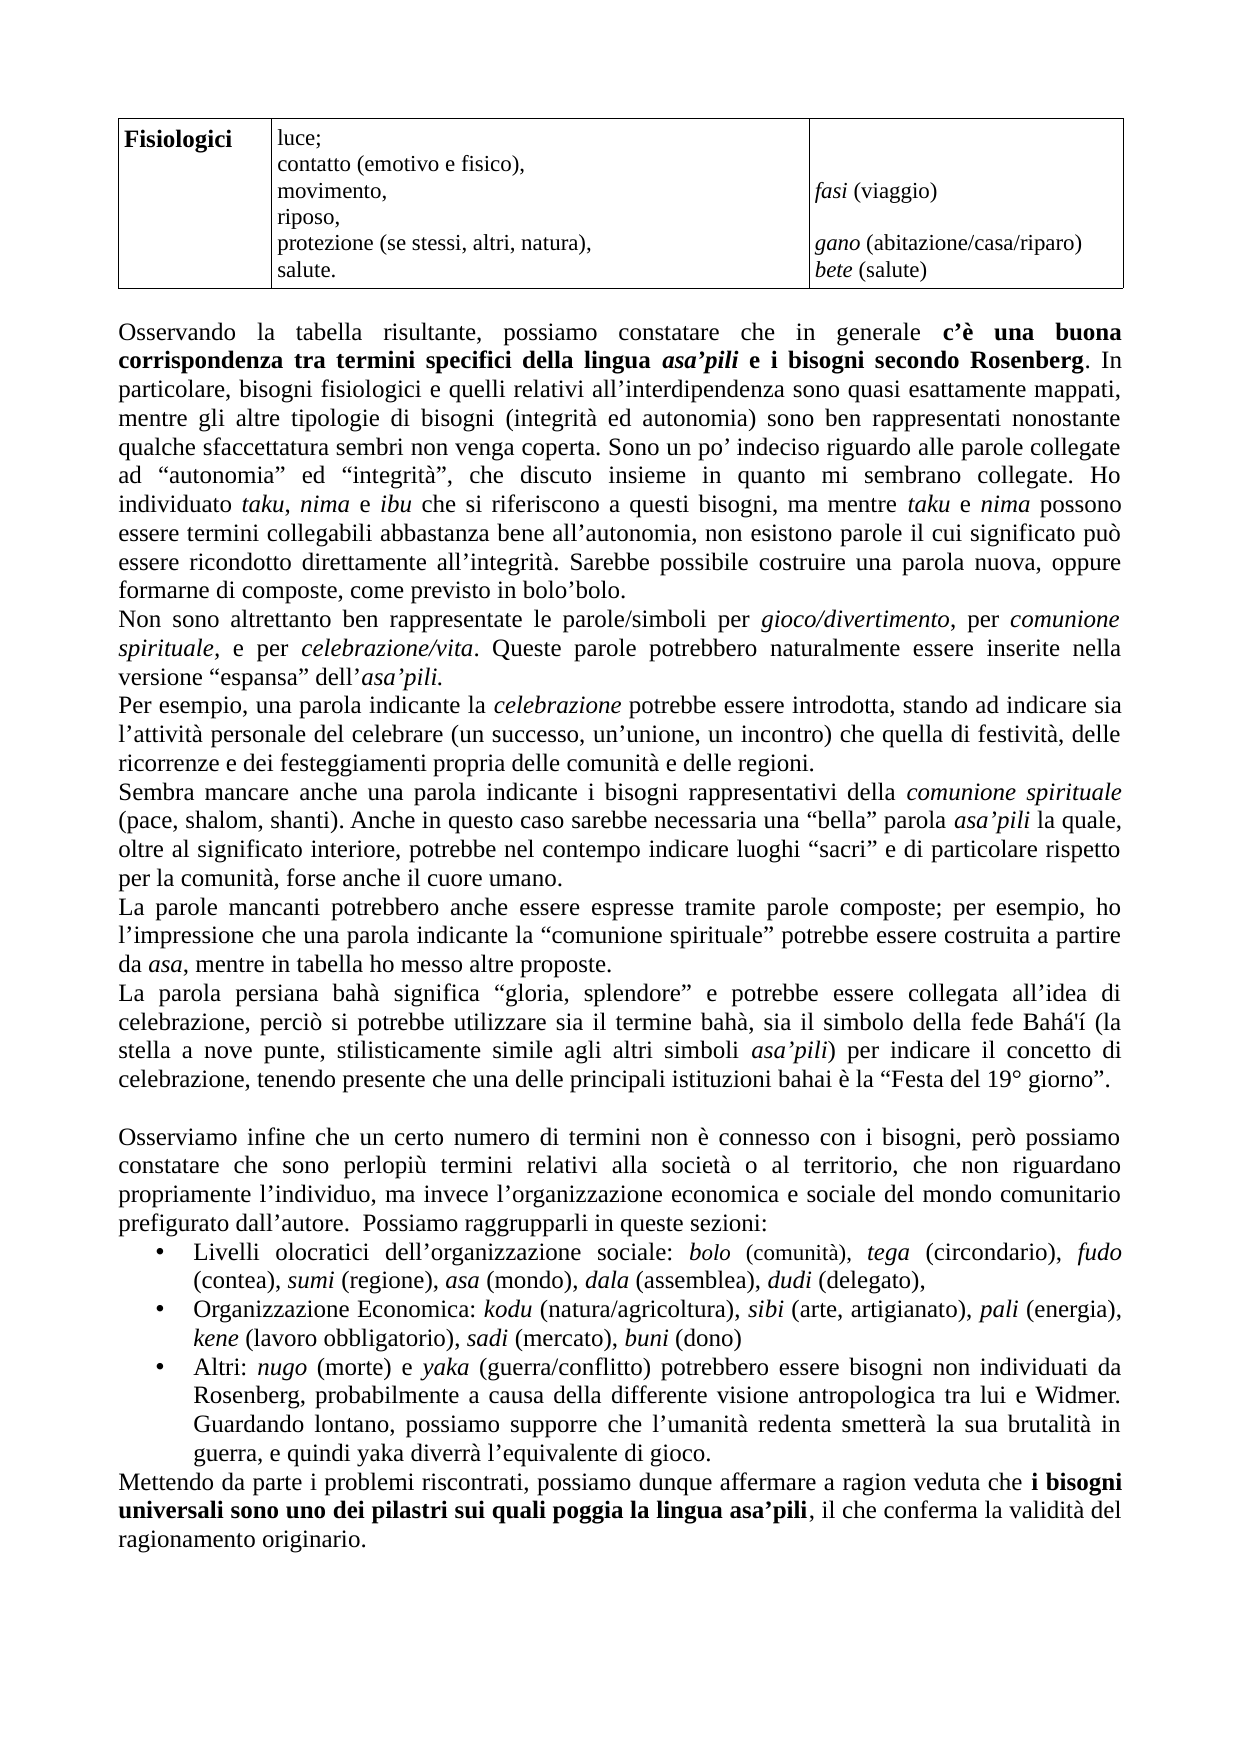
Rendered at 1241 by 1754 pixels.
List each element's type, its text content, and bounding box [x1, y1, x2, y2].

list Livelli olocratici dell’organizzazione sociale: bolo (comunità), tega (circondario), fudo (contea), sumi (regione), asa (mondo), dala (assemblea), dudi (delegato), [156, 1237, 1122, 1294]
table_cell Fisiologici [119, 119, 271, 288]
text Sembra mancare anche una parola indicante i bisogni rappresentativi della comunione spirituale (pace, shalom, shanti). Anche in questo caso sarebbe necessaria una “bella” parola asa’pili la quale, oltre al significato interiore, potrebbe nel contempo indicare luoghi “sacri” e di particolare rispetto per la comunità, forse anche il cuore umano. [118, 777, 1122, 892]
text La parola persiana bahà significa “gloria, splendore” e potrebbe essere collegata all’idea di celebrazione, perciò si potrebbe utilizzare sia il termine bahà, sia il simbolo della fede Bahá'í (la stella a nove punte, stilisticamente simile agli altri simboli asa’pili) per indicare il concetto di celebrazione, tenendo presente che una delle principali istituzioni bahai è la “Festa del 19° giorno”. [118, 978, 1122, 1093]
list Altri: nugo (morte) e yaka (guerra/conflitto) potrebbero essere bisogni non individuati da Rosenberg, probabilmente a causa della differente visione antropologica tra lui e Widmer. Guardando lontano, possiamo supporre che l’umanità redenta smetterà la sua brutalità in guerra, e quindi yaka diverrà l’equivalente di gioco. [156, 1352, 1122, 1467]
text La parole mancanti potrebbero anche essere espresse tramite parole composte; per esempio, ho l’impressione che una parola indicante la “comunione spirituale” potrebbe essere costruita a partire da asa, mentre in tabella ho messo altre proposte. [118, 892, 1122, 978]
table_cell fasi (viaggio) gano (abitazione/casa/riparo) bete (salute) [810, 119, 1123, 288]
text Osserviamo infine che un certo numero di termini non è connesso con i bisogni, però possiamo constatare che sono perlopiù termini relativi alla società o al territorio, che non riguardano propriamente l’individuo, ma invece l’organizzazione economica e sociale del mondo comunitario prefigurato dall’autore. Possiamo raggrupparli in queste sezioni: [118, 1122, 1122, 1237]
text Per esempio, una parola indicante la celebrazione potrebbe essere introdotta, stando ad indicare sia l’attività personale del celebrare (un successo, un’unione, un incontro) che quella di festività, delle ricorrenze e dei festeggiamenti propria delle comunità e delle regioni. [118, 690, 1122, 777]
text Osservando la tabella risultante, possiamo constatare che in generale c’è una buona corrispondenza tra termini specifici della lingua asa’pili e i bisogni secondo Rosenberg. In particolare, bisogni fisiologici e quelli relativi all’interdipendenza sono quasi esattamente mappati, mentre gli altre tipologie di bisogni (integrità ed autonomia) sono ben rappresentati nonostante qualche sfaccettatura sembri non venga coperta. Sono un po’ indeciso riguardo alle parole collegate ad “autonomia” ed “integrità”, che discuto insieme in quanto mi sembrano collegate. Ho individuato taku, nima e ibu che si riferiscono a questi bisogni, ma mentre taku e nima possono essere termini collegabili abbastanza bene all’autonomia, non esistono parole il cui significato può essere ricondotto direttamente all’integrità. Sarebbe possibile costruire una parola nuova, oppure formarne di composte, come previsto in bolo’bolo. [118, 317, 1122, 604]
text Mettendo da parte i problemi riscontrati, possiamo dunque affermare a ragion veduta che i bisogni universali sono uno dei pilastri sui quali poggia la lingua asa’pili, il che conferma la validità del ragionamento originario. [118, 1467, 1122, 1553]
list Organizzazione Economica: kodu (natura/agricoltura), sibi (arte, artigianato), pali (energia), kene (lavoro obbligatorio), sadi (mercato), buni (dono) [156, 1294, 1122, 1352]
table_cell luce; contatto (emotivo e fisico), movimento, riposo, protezione (se stessi, altri, natura), salute. [272, 119, 809, 288]
text Non sono altrettanto ben rappresentate le parole/simboli per gioco/divertimento, per comunione spirituale, e per celebrazione/vita. Queste parole potrebbero naturalmente essere inserite nella versione “espansa” dell’asa’pili. [118, 604, 1122, 690]
